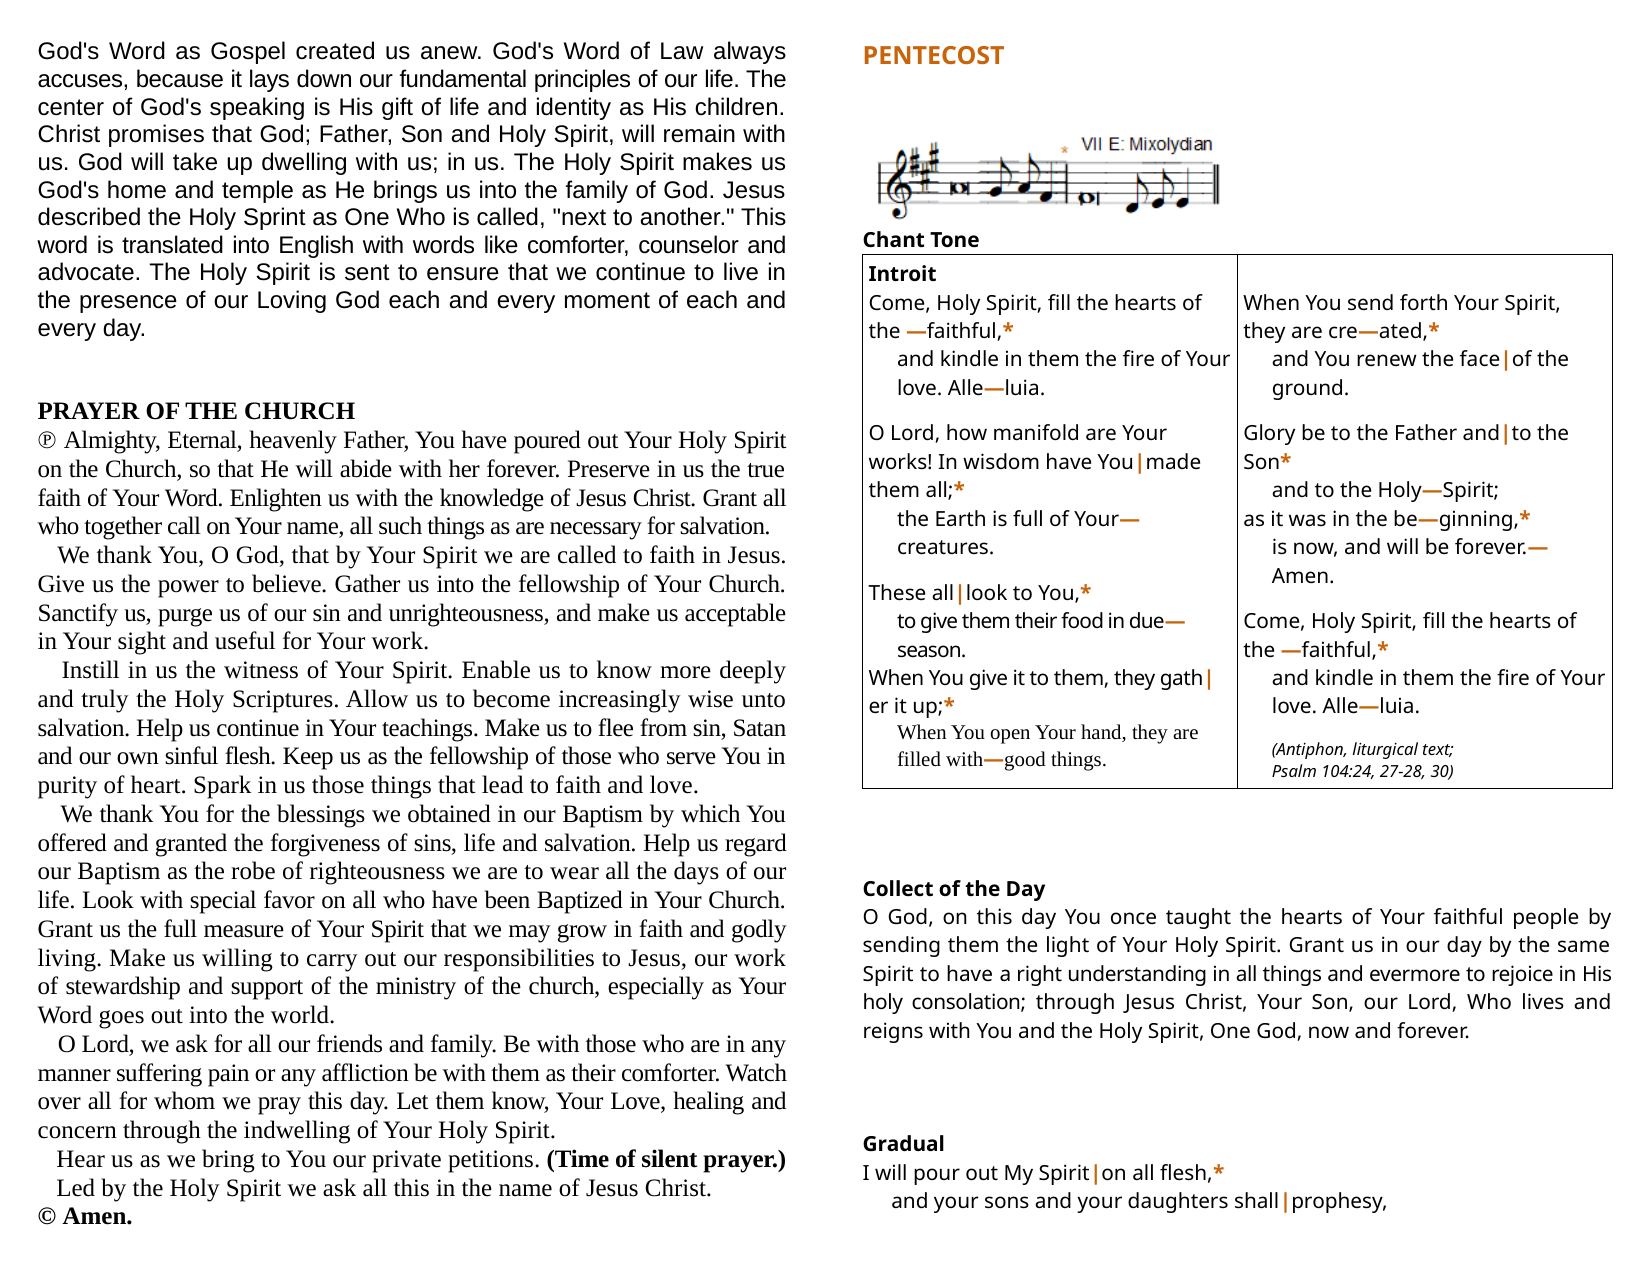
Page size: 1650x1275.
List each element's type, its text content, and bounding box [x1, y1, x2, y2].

text God's Word as Gospel created us anew. God's Word of Law always accuses, because it lays down our fundamental principles of our life. The center of God's speaking is His gift of life and identity as His children. Christ promises that God; Father, Son and Holy Spirit, will remain with us. God will take up dwelling with us; in us. The Holy Spirit makes us God's home and temple as He brings us into the family of God. Jesus described the Holy Sprint as One Who is called, "next to another." This word is translated into English with words like comforter, counselor and advocate. The Holy Spirit is sent to ensure that we continue to live in the presence of our Loving God each and every moment of each and every day. [37, 37, 787, 341]
text © Amen. [37, 1201, 787, 1230]
text PENTECOST [862, 37, 1612, 72]
text Gradual [862, 1129, 1612, 1158]
text I will pour out My Spirit|on all flesh,* [862, 1158, 1612, 1186]
table_header Introit Come, Holy Spirit, fill the hearts of the —faithful,* and kindle in them the fire of Your love. Alle—luia. O Lord, how manifold are Your works! In wisdom have You|made them all;* the Earth is full of Your—creatures. These all|look to You,* to give them their food in due—season. When You give it to them, they gath|er it up;* When You open Your hand, they are filled with—good things. [863, 255, 1237, 788]
text Instill in us the witness of Your Spirit. Enable us to know more deeply and truly the Holy Scriptures. Allow us to become increasingly wise unto salvation. Help us continue in Your teachings. Make us to flee from sin, Satan and our own sinful flesh. Keep us as the fellowship of those who serve You in purity of heart. Spark in us those things that lead to faith and love. [37, 655, 787, 799]
text O God, on this day You once taught the hearts of Your faithful people by sending them the light of Your Holy Spirit. Grant us in our day by the same Spirit to have a right understanding in all things and evermore to rejoice in His holy consolation; through Jesus Christ, Your Son, our Lord, Who lives and reigns with You and the Holy Spirit, One God, now and forever. [862, 902, 1612, 1044]
text O Lord, we ask for all our friends and family. Be with those who are in any manner suffering pain or any affliction be with them as their comforter. Watch over all for whom we pray this day. Let them know, Your Love, healing and concern through the indwelling of Your Holy Spirit. [37, 1029, 787, 1144]
text PRAYER OF THE CHURCH [37, 396, 787, 425]
text Hear us as we bring to You our private petitions. (Time of silent prayer.) [37, 1144, 787, 1173]
text and your sons and your daughters shall|prophesy, [891, 1186, 1612, 1215]
text Collect of the Day [862, 874, 1612, 902]
text We thank You, O God, that by Your Spirit we are called to faith in Jesus. Give us the power to believe. Gather us into the fellowship of Your Church. Sanctify us, purge us of our sin and unrighteousness, and make us acceptable in Your sight and useful for Your work. [37, 540, 787, 655]
picture [868, 126, 1231, 225]
text Led by the Holy Spirit we ask all this in the name of Jesus Christ. [37, 1173, 787, 1201]
text Chant Tone [862, 100, 1612, 253]
table_header When You send forth Your Spirit, they are cre—ated,* and You renew the face|of the ground. Glory be to the Father and|to the Son* and to the Holy—Spirit; as it was in the be—ginning,* is now, and will be forever.—Amen. Come, Holy Spirit, fill the hearts of the —faithful,* and kindle in them the fire of Your love. Alle—luia. (Antiphon, liturgical text; Psalm 104:24, 27-28, 30) [1238, 255, 1612, 788]
text ℗ Almighty, Eternal, heavenly Father, You have poured out Your Holy Spirit on the Church, so that He will abide with her forever. Preserve in us the true faith of Your Word. Enlighten us with the knowledge of Jesus Christ. Grant all who together call on Your name, all such things as are necessary for salvation. [37, 425, 787, 540]
text We thank You for the blessings we obtained in our Baptism by which You offered and granted the forgiveness of sins, life and salvation. Help us regard our Baptism as the robe of righteousness we are to wear all the days of our life. Look with special favor on all who have been Baptized in Your Church. Grant us the full measure of Your Spirit that we may grow in faith and godly living. Make us willing to carry out our responsibilities to Jesus, our work of stewardship and support of the ministry of the church, especially as Your Word goes out into the world. [37, 799, 787, 1029]
